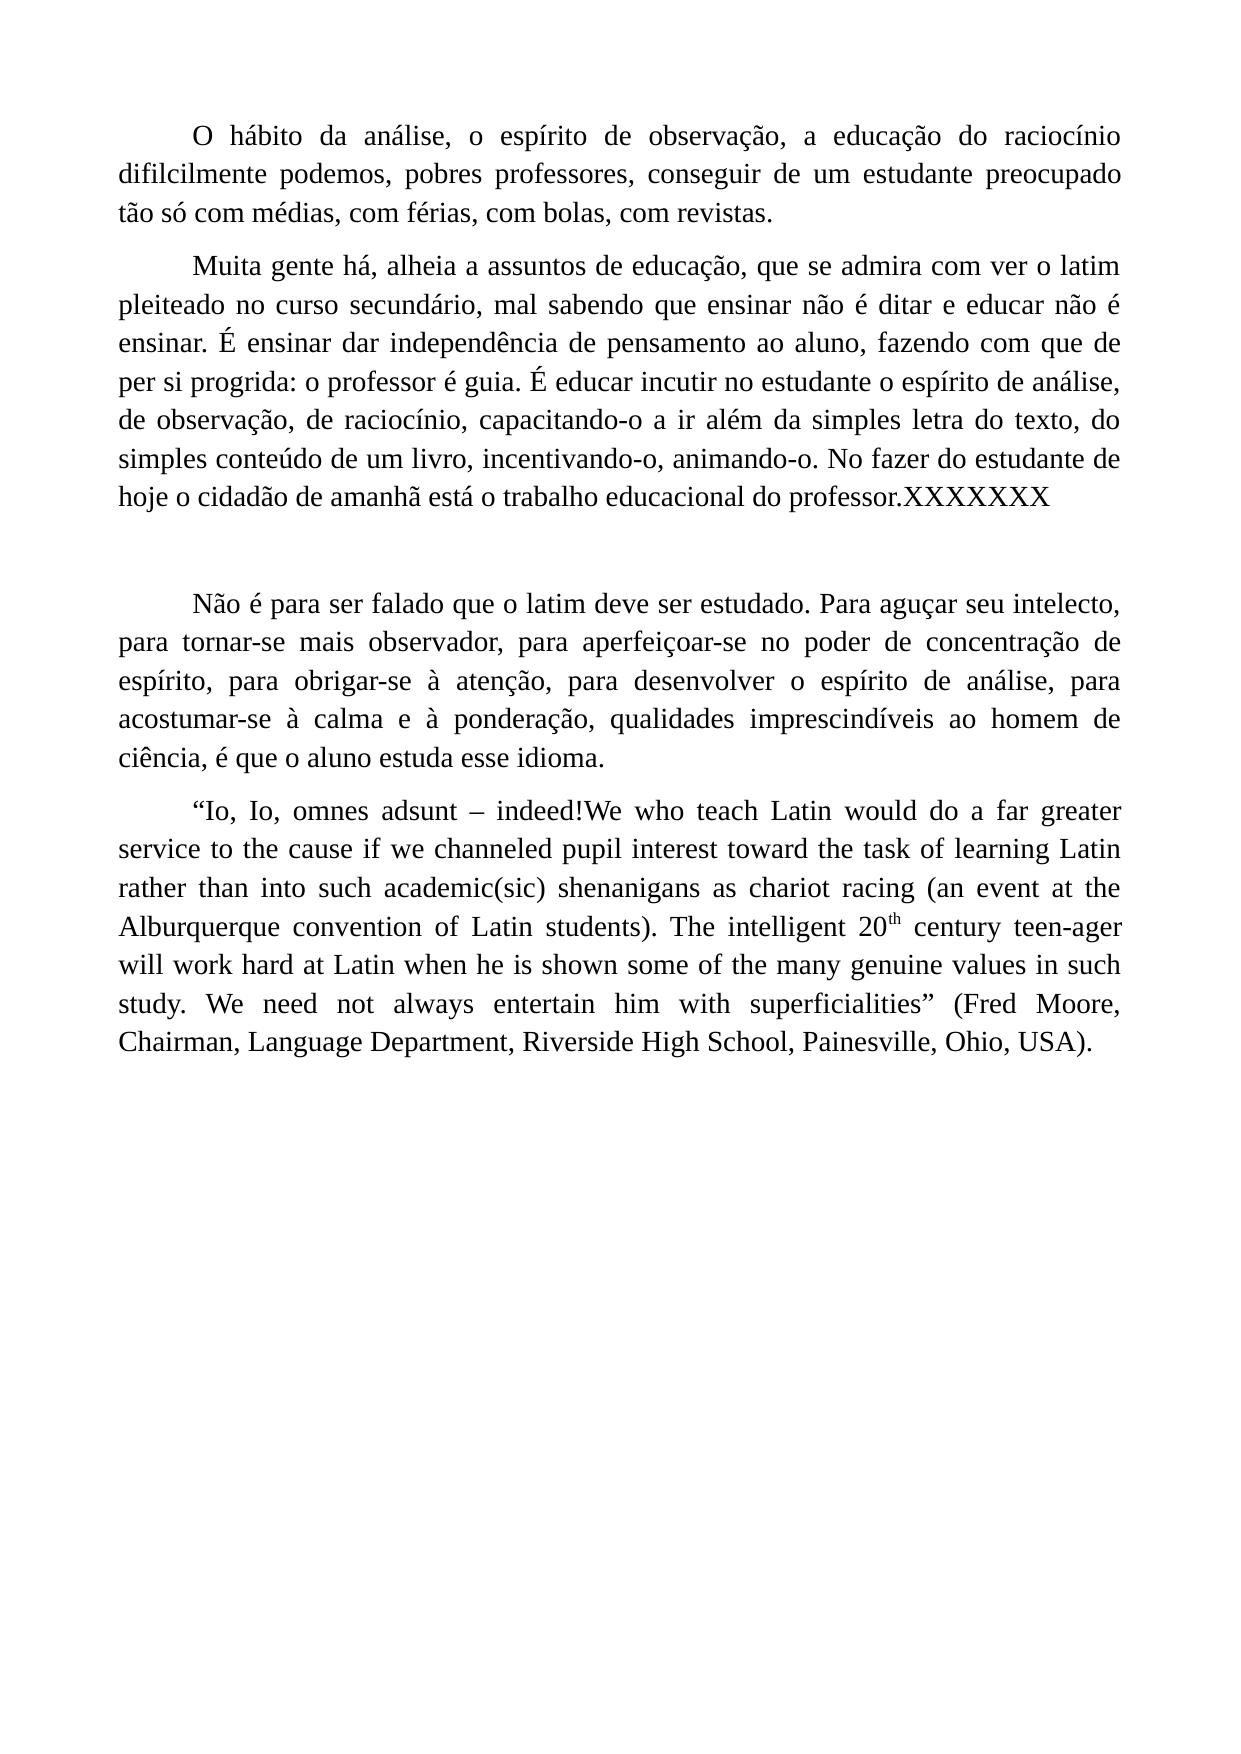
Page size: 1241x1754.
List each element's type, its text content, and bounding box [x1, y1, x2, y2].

text Muita gente há, alheia a assuntos de educação, que se admira com ver o latim pleiteado no curso secundário, mal sabendo que ensinar não é ditar e educar não é ensinar. É ensinar dar independência de pensamento ao aluno, fazendo com que de per si progrida: o professor é guia. É educar incutir no estudante o espírito de análise, de observação, de raciocínio, capacitando-o a ir além da simples letra do texto, do simples conteúdo de um livro, incentivando-o, animando-o. No fazer do estudante de hoje o cidadão de amanhã está o trabalho educacional do professor.XXXXXXX [118, 248, 1122, 513]
text O hábito da análise, o espírito de observação, a educação do raciocínio difilcilmente podemos, pobres professores, conseguir de um estudante preocupado tão só com médias, com férias, com bolas, com revistas. [118, 118, 1122, 229]
text “Io, Io, omnes adsunt – indeed!We who teach Latin would do a far greater service to the cause if we channeled pupil interest toward the task of learning Latin rather than into such academic(sic) shenanigans as chariot racing (an event at the Alburquerque convention of Latin students). The intelligent 20th century teen-ager will work hard at Latin when he is shown some of the many genuine values in such study. We need not always entertain him with superficialities” (Fred Moore, Chairman, Language Department, Riverside High School, Painesville, Ohio, USA). [118, 793, 1122, 1058]
text Não é para ser falado que o latim deve ser estudado. Para aguçar seu intelecto, para tornar-se mais observador, para aperfeiçoar-se no poder de concentração de espírito, para obrigar-se à atenção, para desenvolver o espírito de análise, para acostumar-se à calma e à ponderação, qualidades imprescindíveis ao homem de ciência, é que o aluno estuda esse idioma. [118, 586, 1122, 773]
